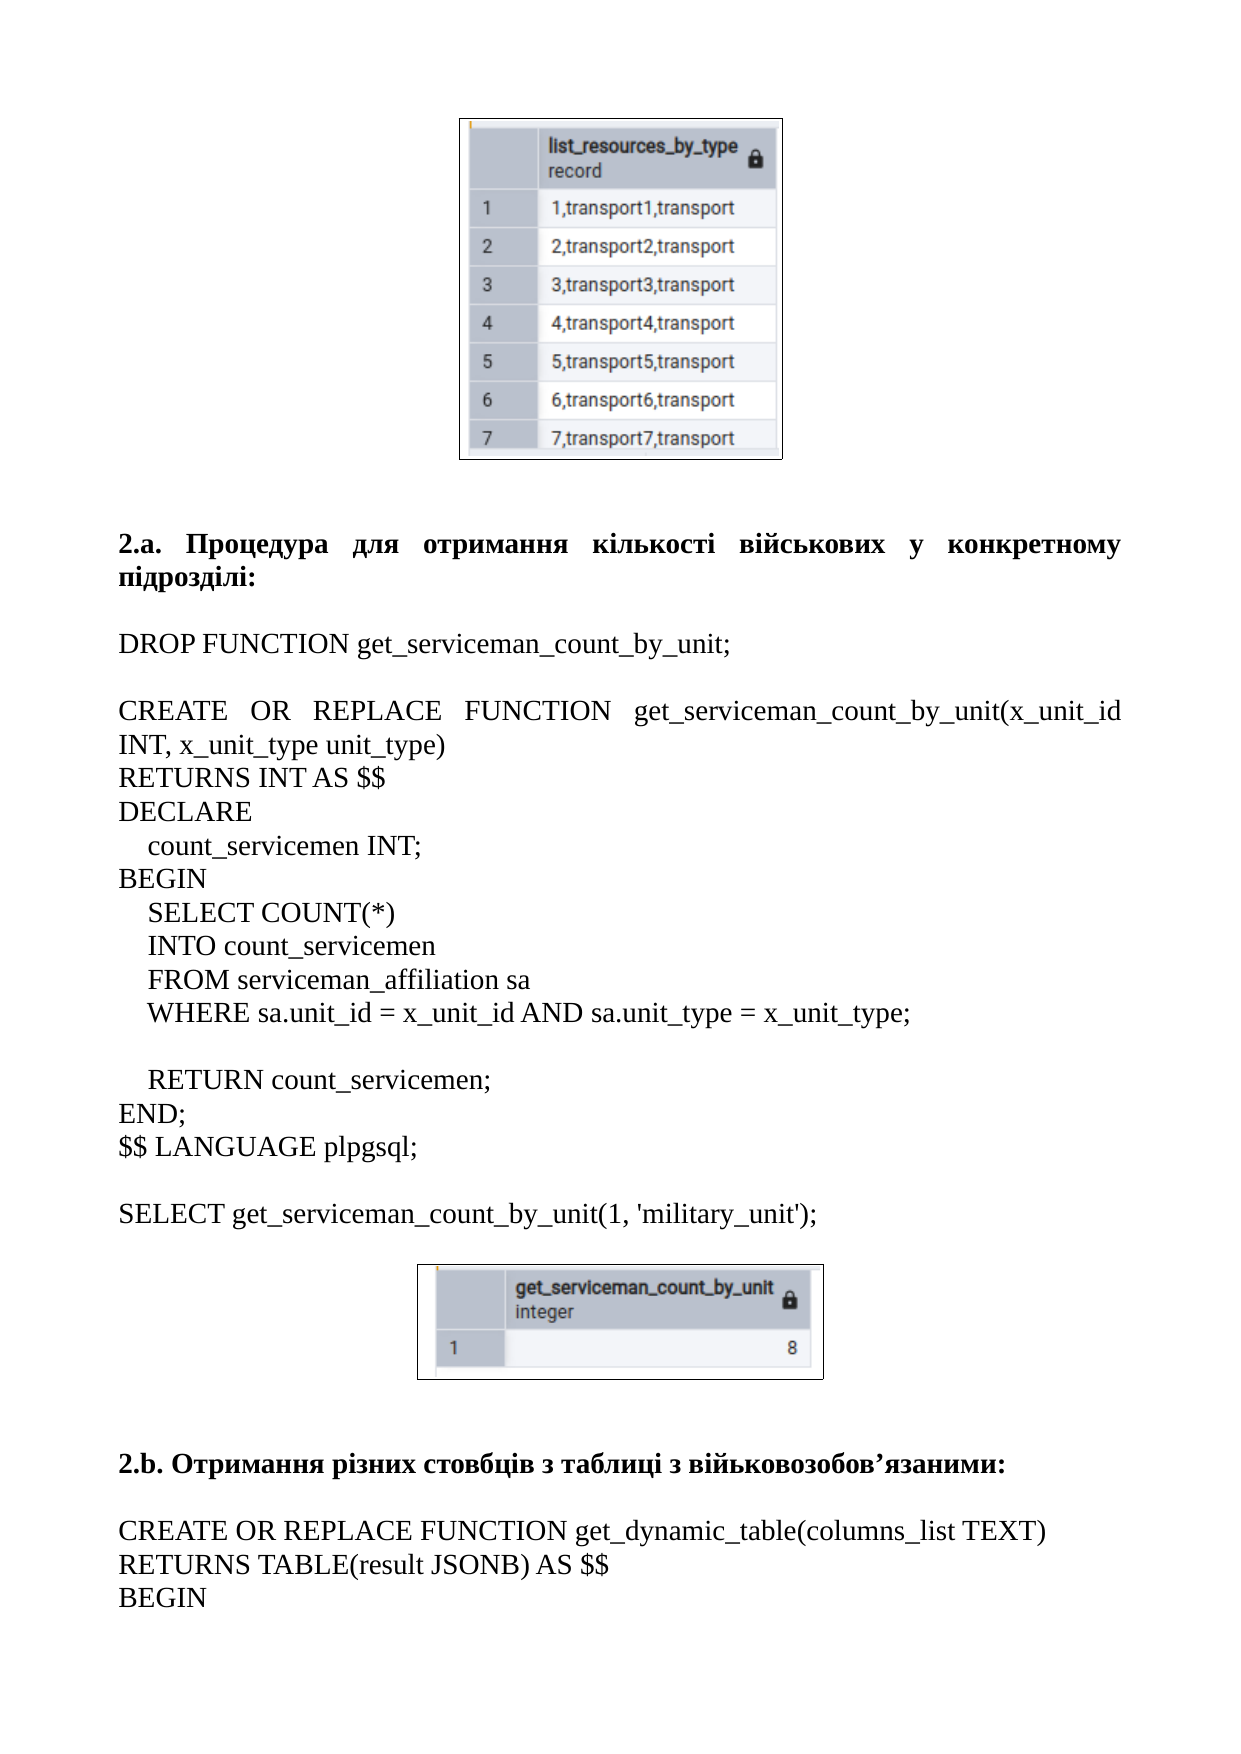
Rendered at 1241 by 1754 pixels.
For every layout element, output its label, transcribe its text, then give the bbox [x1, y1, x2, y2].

text INTO count_servicemen [118, 928, 1122, 962]
picture [461, 121, 779, 456]
text FROM serviceman_affiliation sa [118, 962, 1122, 995]
text CREATE OR REPLACE FUNCTION get_serviceman_count_by_unit(x_unit_id INT, x_unit_type unit_type) [118, 693, 1122, 761]
text DECLARE [118, 794, 1122, 828]
text WHERE sa.unit_id = x_unit_id AND sa.unit_type = x_unit_type; [118, 995, 1122, 1029]
text count_servicemen INT; [118, 828, 1122, 861]
text RETURN count_servicemen; [118, 1062, 1122, 1096]
text CREATE OR REPLACE FUNCTION get_dynamic_table(columns_list TEXT) [118, 1513, 1122, 1547]
text BEGIN [118, 1581, 1122, 1614]
text RETURNS INT AS $$ [118, 761, 1122, 794]
text SELECT COUNT(*) [118, 895, 1122, 928]
text BEGIN [118, 861, 1122, 895]
text END; [118, 1096, 1122, 1129]
text $$ LANGUAGE plpgsql; [118, 1129, 1122, 1163]
text SELECT get_serviceman_count_by_unit(1, 'military_unit'); [118, 1197, 1122, 1230]
text DROP FUNCTION get_serviceman_count_by_unit; [118, 626, 1122, 660]
text 2.a. Процедура для отримання кількості військових у конкретному підрозділі: [118, 526, 1122, 593]
text 2.b. Отримання різних стовбців з таблиці з війьковозобов’язаними: [118, 1446, 1122, 1480]
text RETURNS TABLE(result JSONB) AS $$ [118, 1547, 1122, 1581]
picture [420, 1266, 821, 1377]
